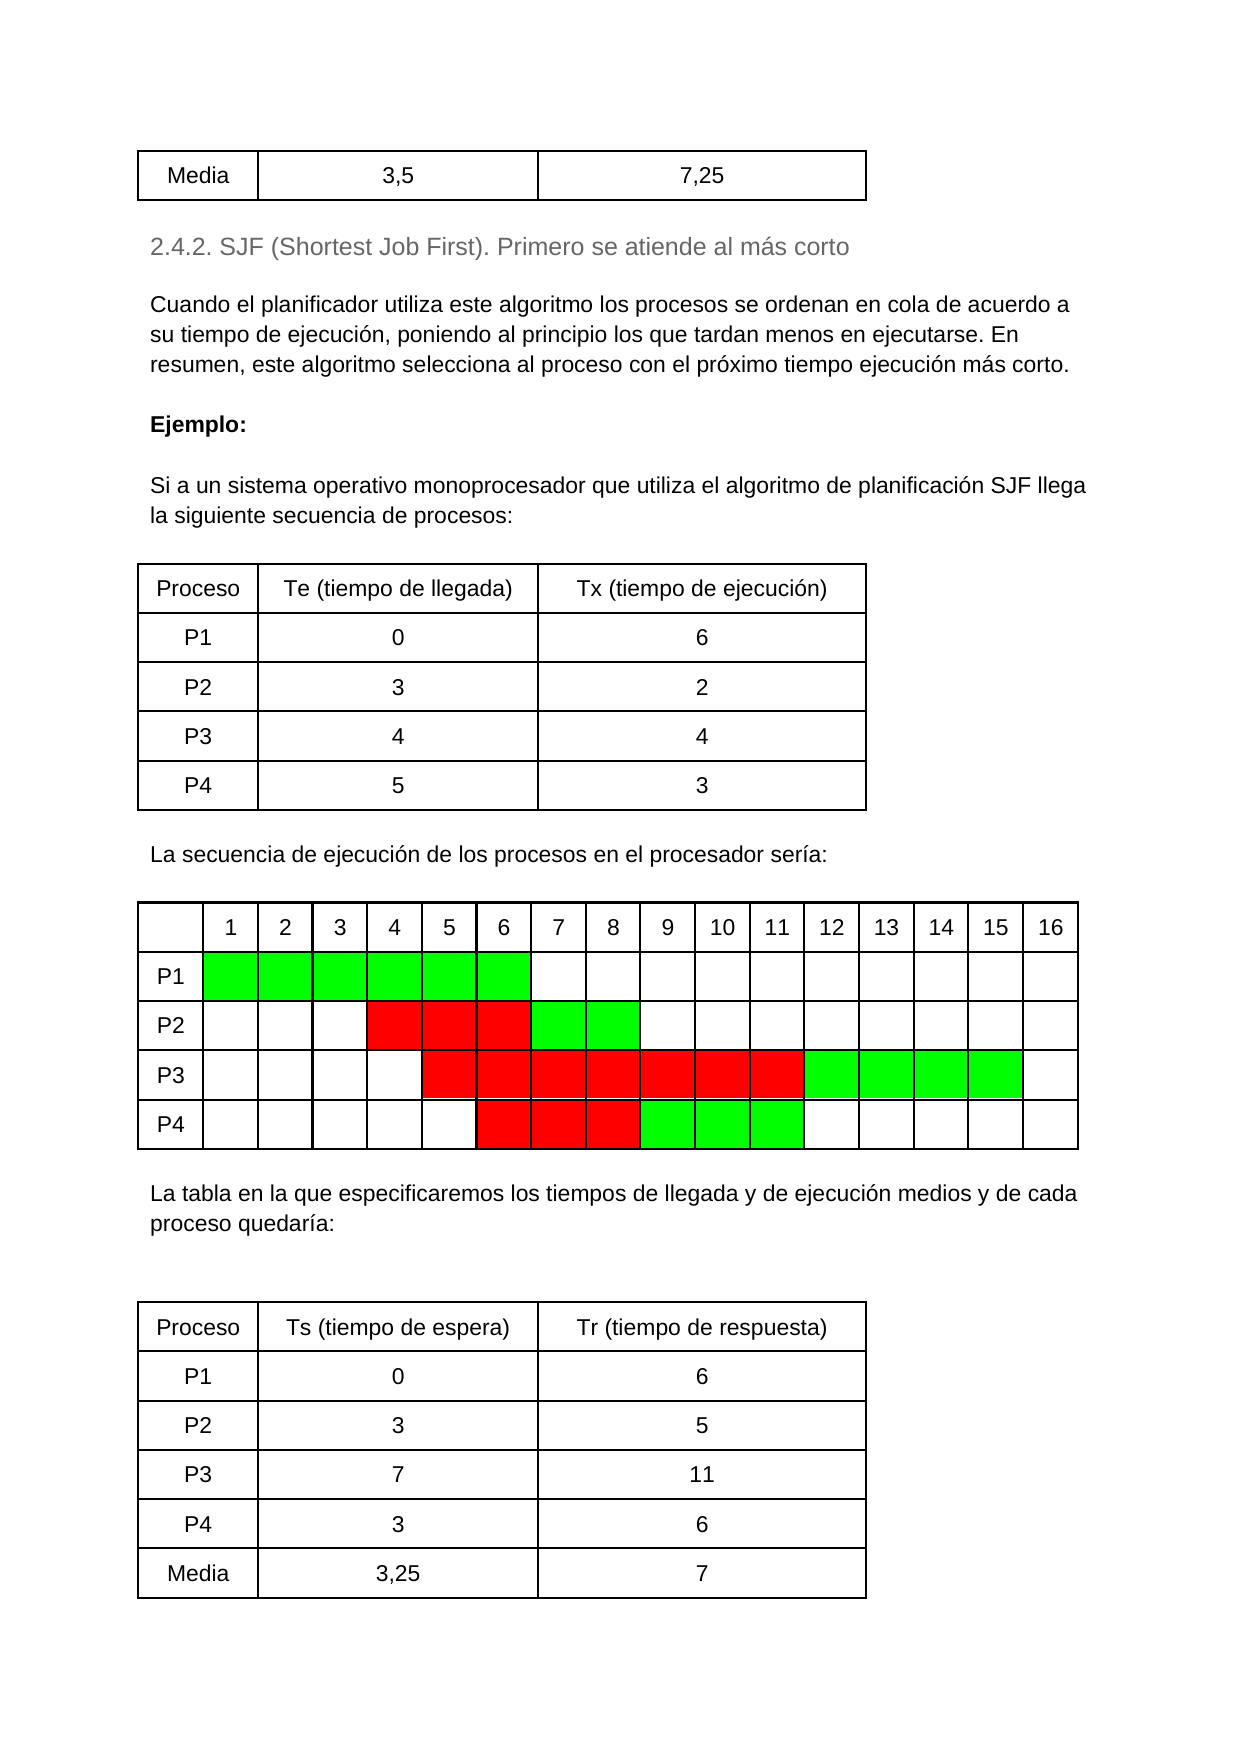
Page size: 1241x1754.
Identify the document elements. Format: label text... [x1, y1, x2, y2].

table_cell 6 [539, 614, 865, 661]
table_cell P3 [139, 1451, 257, 1498]
table_cell 5 [259, 762, 537, 809]
table_cell [423, 953, 475, 1000]
table_cell [696, 1101, 749, 1148]
table_cell [368, 1002, 421, 1049]
table_cell [259, 1002, 311, 1049]
table_cell P4 [139, 1101, 202, 1148]
table_cell [860, 1101, 913, 1148]
table_cell [423, 1002, 475, 1049]
text Si a un sistema operativo monoprocesador que utiliza el algoritmo de planificación SJF llega la siguiente secuencia de procesos: [150, 472, 1090, 528]
table_cell [860, 1051, 913, 1098]
table_cell 4 [259, 712, 537, 759]
table_cell [751, 953, 803, 1000]
table_cell [805, 1101, 858, 1148]
table_cell [532, 953, 585, 1000]
table_cell 7,25 [539, 152, 865, 199]
table_header 2 [259, 904, 311, 951]
table_cell [204, 953, 257, 1000]
table_cell [532, 1051, 585, 1098]
table_cell [478, 1101, 530, 1148]
table_cell [204, 1101, 257, 1148]
table_cell [478, 1002, 530, 1049]
table_header 15 [969, 904, 1022, 951]
table_cell P3 [139, 712, 257, 759]
table_cell [860, 1002, 913, 1049]
table_cell [532, 1002, 585, 1049]
table_cell 6 [539, 1500, 865, 1547]
table_header Proceso [139, 1303, 257, 1350]
table_cell P4 [139, 1500, 257, 1547]
table_header 14 [915, 904, 967, 951]
table_header Ts (tiempo de espera) [259, 1303, 537, 1350]
table_cell P3 [139, 1051, 202, 1098]
table_cell 5 [539, 1402, 865, 1449]
table_cell [1024, 1002, 1077, 1049]
table_cell [587, 1051, 639, 1098]
table_header 8 [587, 904, 639, 951]
table_cell [314, 1002, 366, 1049]
table_cell [423, 1101, 475, 1148]
table_cell [969, 1101, 1022, 1148]
table_cell 3,5 [259, 152, 537, 199]
table_cell [915, 1051, 967, 1098]
table_cell P4 [139, 762, 257, 809]
table_cell 7 [539, 1549, 865, 1597]
table_cell 0 [259, 1352, 537, 1399]
table_cell [368, 1101, 421, 1148]
table_header 10 [696, 904, 749, 951]
table_cell [915, 953, 967, 1000]
table_cell [314, 1101, 366, 1148]
table_cell 3 [539, 762, 865, 809]
table_cell 3 [259, 1500, 537, 1547]
table_header 3 [314, 904, 366, 951]
table_header Proceso [139, 565, 257, 612]
table_cell [696, 1002, 749, 1049]
table_cell Media [139, 1549, 257, 1597]
table_cell [751, 1002, 803, 1049]
table_cell 0 [259, 614, 537, 661]
table_cell 4 [539, 712, 865, 759]
table_cell [532, 1101, 585, 1148]
text La secuencia de ejecución de los procesos en el procesador sería: [150, 841, 1090, 867]
table_cell [751, 1051, 803, 1098]
table_cell [696, 953, 749, 1000]
table_cell [1024, 1101, 1077, 1148]
table_cell P1 [139, 614, 257, 661]
table_cell [969, 1002, 1022, 1049]
table_cell P1 [139, 1352, 257, 1399]
table_header 12 [805, 904, 858, 951]
table_cell [641, 1101, 694, 1148]
table_cell [587, 1101, 639, 1148]
table_header 7 [532, 904, 585, 951]
table_cell Media [139, 152, 257, 199]
table_cell [805, 1051, 858, 1098]
table_header Tr (tiempo de respuesta) [539, 1303, 865, 1350]
table_cell [641, 1002, 694, 1049]
table_header 16 [1024, 904, 1077, 951]
text La tabla en la que especificaremos los tiempos de llegada y de ejecución medios y de cada proceso quedaría: [150, 1180, 1090, 1237]
table_cell 6 [539, 1352, 865, 1399]
table_cell P2 [139, 663, 257, 710]
table_header 11 [751, 904, 803, 951]
table_cell [204, 1002, 257, 1049]
table_cell [860, 953, 913, 1000]
table_header 13 [860, 904, 913, 951]
table_cell [478, 1051, 530, 1098]
table_cell P2 [139, 1402, 257, 1449]
table_cell [259, 953, 311, 1000]
table_cell [587, 1002, 639, 1049]
table_cell [259, 1101, 311, 1148]
table_cell [696, 1051, 749, 1098]
table_cell [1024, 1051, 1077, 1098]
table_cell [587, 953, 639, 1000]
table_cell [314, 953, 366, 1000]
table_cell 7 [259, 1451, 537, 1498]
table_cell 3 [259, 1402, 537, 1449]
table_cell [641, 953, 694, 1000]
table_header 4 [368, 904, 421, 951]
table_header Tx (tiempo de ejecución) [539, 565, 865, 612]
table_cell [805, 1002, 858, 1049]
table_header [139, 904, 202, 951]
table_cell [368, 1051, 421, 1098]
text Ejemplo: [150, 411, 1090, 438]
table_cell [478, 953, 530, 1000]
table_cell P1 [139, 953, 202, 1000]
table_cell [969, 953, 1022, 1000]
table_cell 3 [259, 663, 537, 710]
table_cell [969, 1051, 1022, 1098]
table_cell 11 [539, 1451, 865, 1498]
table_cell [1024, 953, 1077, 1000]
table_cell [805, 953, 858, 1000]
table_cell [423, 1051, 475, 1098]
table_cell [314, 1051, 366, 1098]
table_header 5 [423, 904, 475, 951]
table_header 6 [478, 904, 530, 951]
table_cell [641, 1051, 694, 1098]
table_header 1 [204, 904, 257, 951]
subtitle 2.4.2. SJF (Shortest Job First). Primero se atiende al más corto [150, 232, 1090, 260]
table_header 9 [641, 904, 694, 951]
text Cuando el planificador utiliza este algoritmo los procesos se ordenan en cola de acuerdo a su tiempo de ejecución, poniendo al principio los que tardan menos en ejecutarse. En resumen, este algoritmo selecciona al proceso con el próximo tiempo ejecución más corto. [150, 291, 1090, 377]
table_cell P2 [139, 1002, 202, 1049]
table_cell [259, 1051, 311, 1098]
table_cell [368, 953, 421, 1000]
table_cell [915, 1101, 967, 1148]
table_cell 2 [539, 663, 865, 710]
table_cell [204, 1051, 257, 1098]
table_header Te (tiempo de llegada) [259, 565, 537, 612]
table_cell [751, 1101, 803, 1148]
table_cell 3,25 [259, 1549, 537, 1597]
table_cell [915, 1002, 967, 1049]
